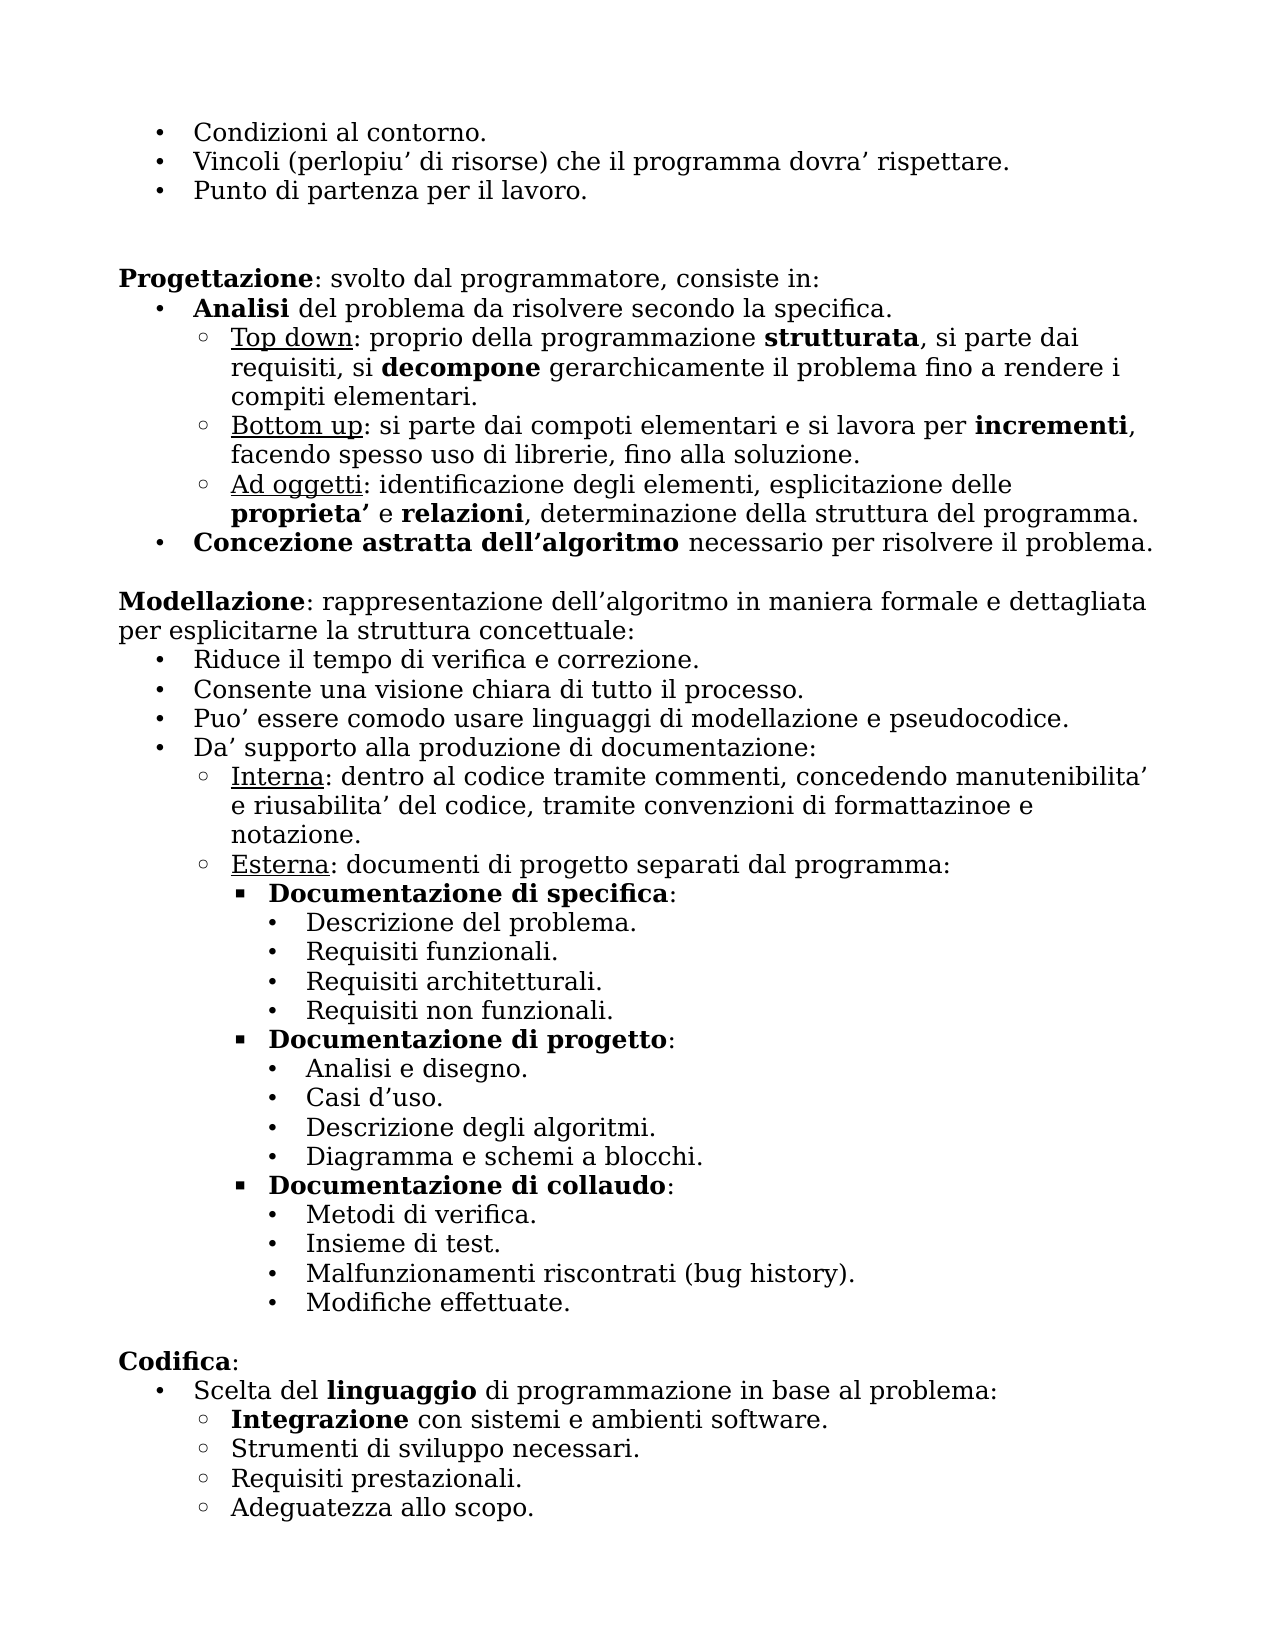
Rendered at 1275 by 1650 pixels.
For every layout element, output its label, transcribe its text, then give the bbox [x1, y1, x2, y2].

list Modifiche effettuate. [268, 1288, 1157, 1317]
list Requisiti architetturali. [268, 967, 1157, 996]
list Vincoli (perlopiu’ di risorse) che il programma dovra’ rispettare. [156, 147, 1157, 176]
list Diagramma e schemi a blocchi. [268, 1142, 1157, 1171]
list Documentazione di progetto: [231, 1025, 1157, 1054]
list Documentazione di specifica: [231, 879, 1157, 908]
list Condizioni al contorno. [156, 118, 1157, 147]
list Documentazione di collaudo: [231, 1171, 1157, 1200]
text Codifica: [118, 1346, 1157, 1376]
list Interna: dentro al codice tramite commenti, concedendo manutenibilita’ e riusabilita’ del codice, tramite convenzioni di formattazinoe e notazione. [193, 762, 1157, 850]
list Adeguatezza allo scopo. [193, 1493, 1157, 1522]
list Punto di partenza per il lavoro. [156, 176, 1157, 206]
list Insieme di test. [268, 1229, 1157, 1259]
list Integrazione con sistemi e ambienti software. [193, 1405, 1157, 1434]
text Modellazione: rappresentazione dell’algoritmo in maniera formale e dettagliata per esplicitarne la struttura concettuale: [118, 587, 1157, 646]
list Bottom up: si parte dai compoti elementari e si lavora per incrementi, facendo spesso uso di librerie, fino alla soluzione. [193, 411, 1157, 469]
list Requisiti prestazionali. [193, 1464, 1157, 1493]
list Puo’ essere comodo usare linguaggi di modellazione e pseudocodice. [156, 704, 1157, 733]
text Progettazione: svolto dal programmatore, consiste in: [118, 264, 1157, 294]
list Descrizione degli algoritmi. [268, 1113, 1157, 1142]
list Da’ supporto alla produzione di documentazione: [156, 733, 1157, 762]
list Consente una visione chiara di tutto il processo. [156, 675, 1157, 704]
list Descrizione del problema. [268, 908, 1157, 937]
list Ad oggetti: identificazione degli elementi, esplicitazione delle proprieta’ e relazioni, determinazione della struttura del programma. [193, 469, 1157, 528]
list Analisi e disegno. [268, 1054, 1157, 1083]
list Top down: proprio della programmazione strutturata, si parte dai requisiti, si decompone gerarchicamente il problema fino a rendere i compiti elementari. [193, 323, 1157, 411]
list Esterna: documenti di progetto separati dal programma: [193, 850, 1157, 879]
list Scelta del linguaggio di programmazione in base al problema: [156, 1376, 1157, 1405]
list Strumenti di sviluppo necessari. [193, 1434, 1157, 1464]
list Metodi di verifica. [268, 1200, 1157, 1229]
list Riduce il tempo di verifica e correzione. [156, 646, 1157, 675]
list Analisi del problema da risolvere secondo la specifica. [156, 294, 1157, 323]
list Requisiti non funzionali. [268, 996, 1157, 1025]
list Malfunzionamenti riscontrati (bug history). [268, 1259, 1157, 1288]
list Concezione astratta dell’algoritmo necessario per risolvere il problema. [156, 528, 1157, 558]
list Casi d’uso. [268, 1083, 1157, 1113]
list Requisiti funzionali. [268, 937, 1157, 967]
